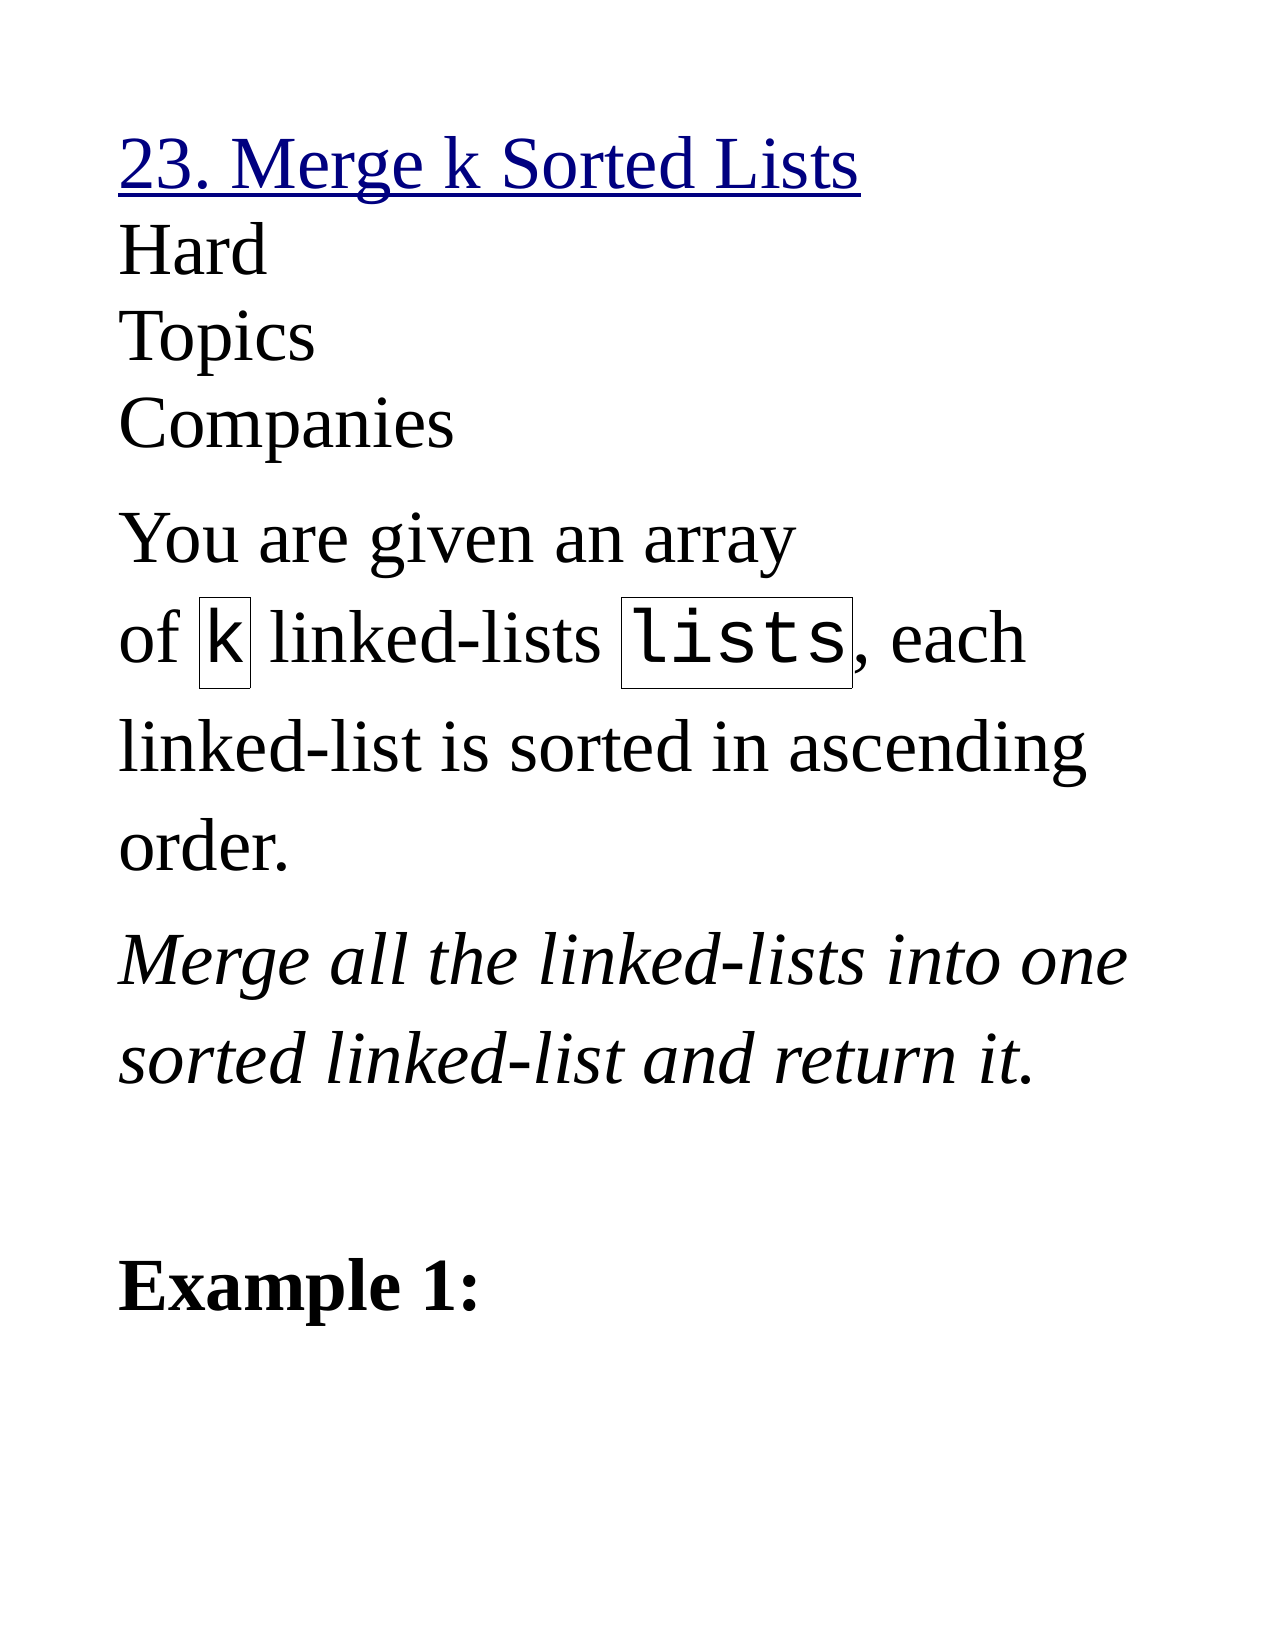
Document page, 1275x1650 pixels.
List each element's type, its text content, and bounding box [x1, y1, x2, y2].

text Companies [118, 377, 1157, 463]
text You are given an array of k linked-lists lists, each linked-list is sorted in ascending order. [118, 493, 1157, 887]
text Example 1: [118, 1241, 1157, 1327]
text Merge all the linked-lists into one sorted linked-list and return it. [118, 914, 1157, 1099]
text Hard [118, 204, 1157, 291]
text 23. Merge k Sorted Lists [118, 118, 1157, 204]
text Topics [118, 291, 1157, 377]
